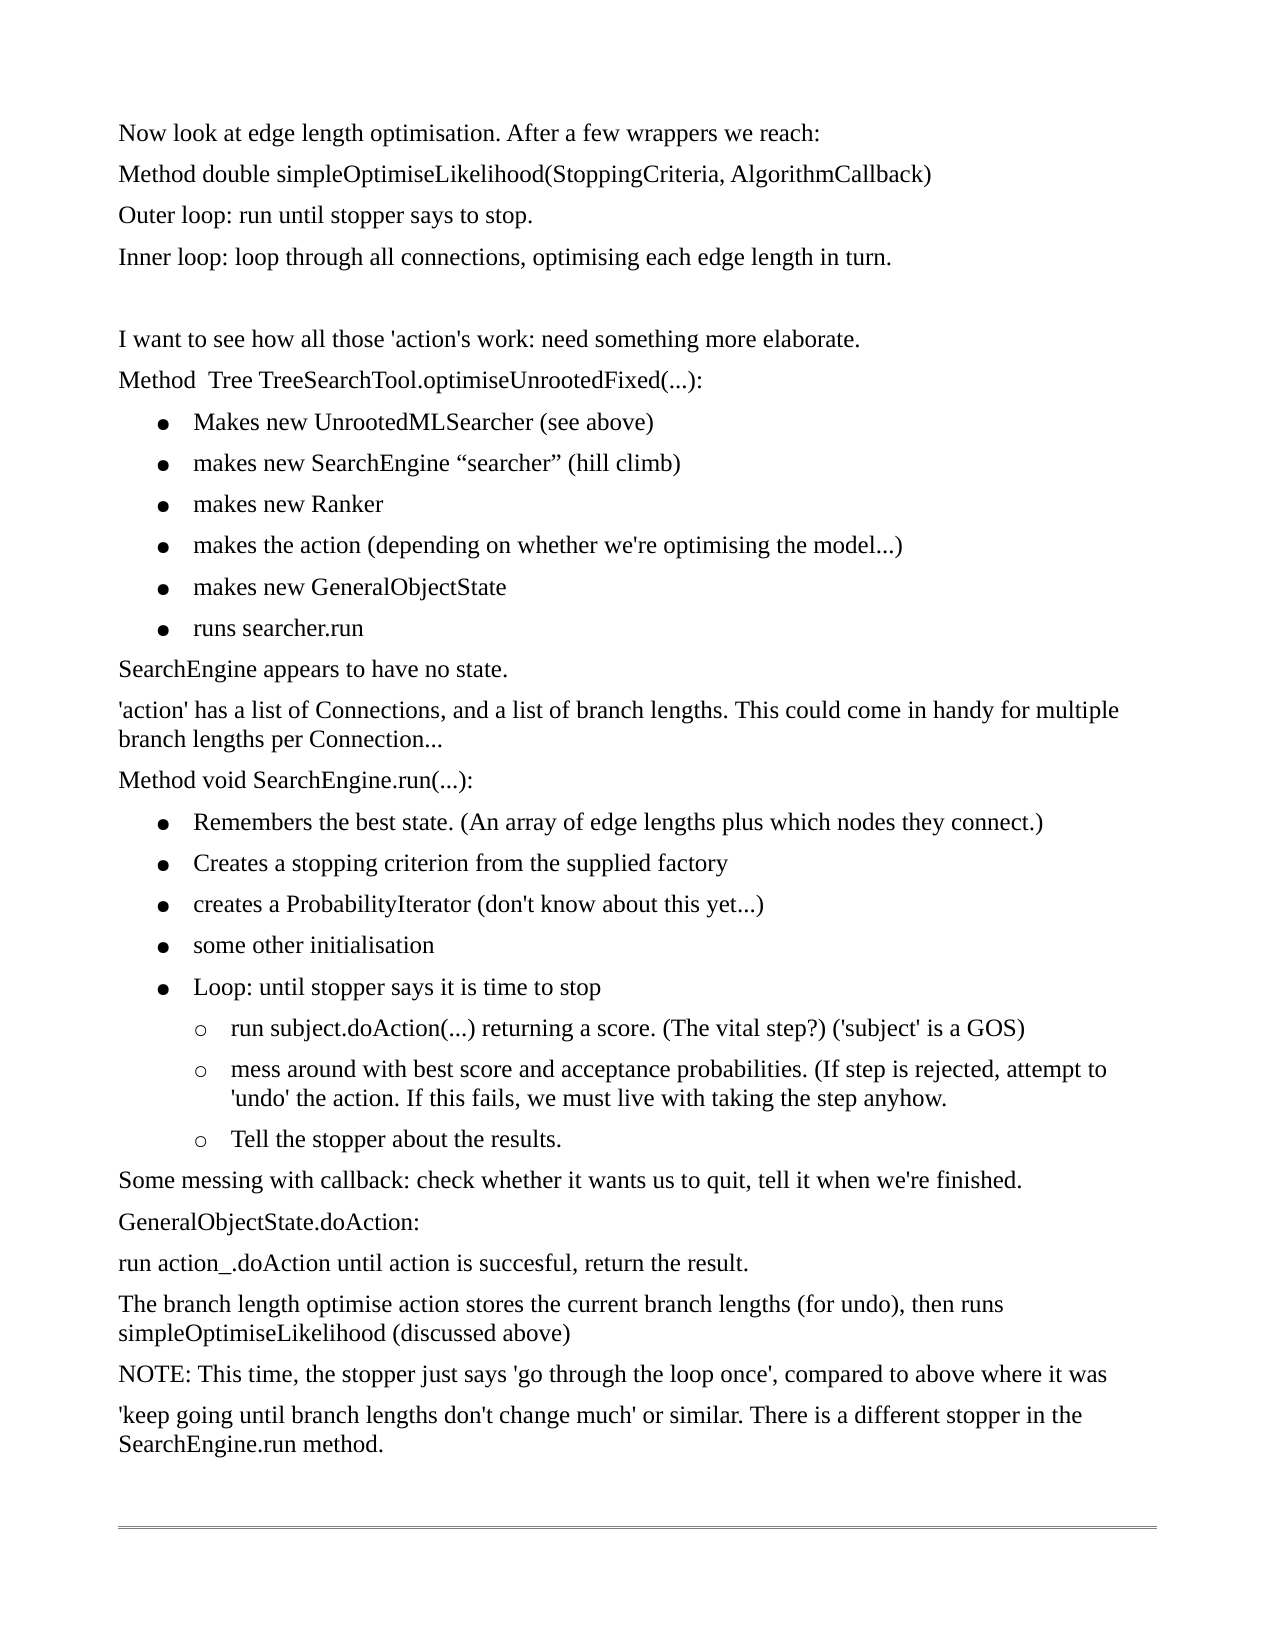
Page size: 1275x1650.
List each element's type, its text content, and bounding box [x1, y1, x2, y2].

text I want to see how all those 'action's work: need something more elaborate. [118, 324, 1157, 353]
text 'action' has a list of Connections, and a list of branch lengths. This could come in handy for multiple branch lengths per Connection... [118, 696, 1157, 753]
text Method double simpleOptimiseLikelihood(StoppingCriteria, AlgorithmCallback) [118, 159, 1157, 188]
text Method Tree TreeSearchTool.optimiseUnrootedFixed(...): [118, 366, 1157, 394]
list mess around with best score and acceptance probabilities. (If step is rejected, attempt to 'undo' the action. If this fails, we must live with taking the step anyhow. [193, 1054, 1157, 1112]
text GeneralObjectState.doAction: [118, 1207, 1157, 1236]
list Loop: until stopper says it is time to stop [156, 972, 1157, 1001]
text 'keep going until branch lengths don't change much' or similar. There is a different stopper in the SearchEngine.run method. [118, 1401, 1157, 1458]
text Outer loop: run until stopper says to stop. [118, 201, 1157, 229]
list Tell the stopper about the results. [193, 1124, 1157, 1153]
list some other initialisation [156, 931, 1157, 959]
text The branch length optimise action stores the current branch lengths (for undo), then runs simpleOptimiseLikelihood (discussed above) [118, 1289, 1157, 1347]
list creates a ProbabilityIterator (don't know about this yet...) [156, 889, 1157, 918]
text SearchEngine appears to have no state. [118, 654, 1157, 683]
text run action_.doAction until action is succesful, return the result. [118, 1248, 1157, 1277]
text Some messing with callback: check whether it wants us to quit, tell it when we're finished. [118, 1166, 1157, 1194]
list makes new Ranker [156, 489, 1157, 518]
text Now look at edge length optimisation. After a few wrappers we reach: [118, 118, 1157, 147]
list Creates a stopping criterion from the supplied factory [156, 848, 1157, 877]
list makes the action (depending on whether we're optimising the model...) [156, 531, 1157, 559]
text Method void SearchEngine.run(...): [118, 766, 1157, 794]
list makes new GeneralObjectState [156, 572, 1157, 601]
list runs searcher.run [156, 613, 1157, 642]
text NOTE: This time, the stopper just says 'go through the loop once', compared to above where it was [118, 1359, 1157, 1388]
list run subject.doAction(...) returning a score. (The vital step?) ('subject' is a GOS) [193, 1013, 1157, 1042]
list Remembers the best state. (An array of edge lengths plus which nodes they connect.) [156, 807, 1157, 836]
text Inner loop: loop through all connections, optimising each edge length in turn. [118, 242, 1157, 271]
list makes new SearchEngine “searcher” (hill climb) [156, 448, 1157, 477]
list Makes new UnrootedMLSearcher (see above) [156, 407, 1157, 436]
